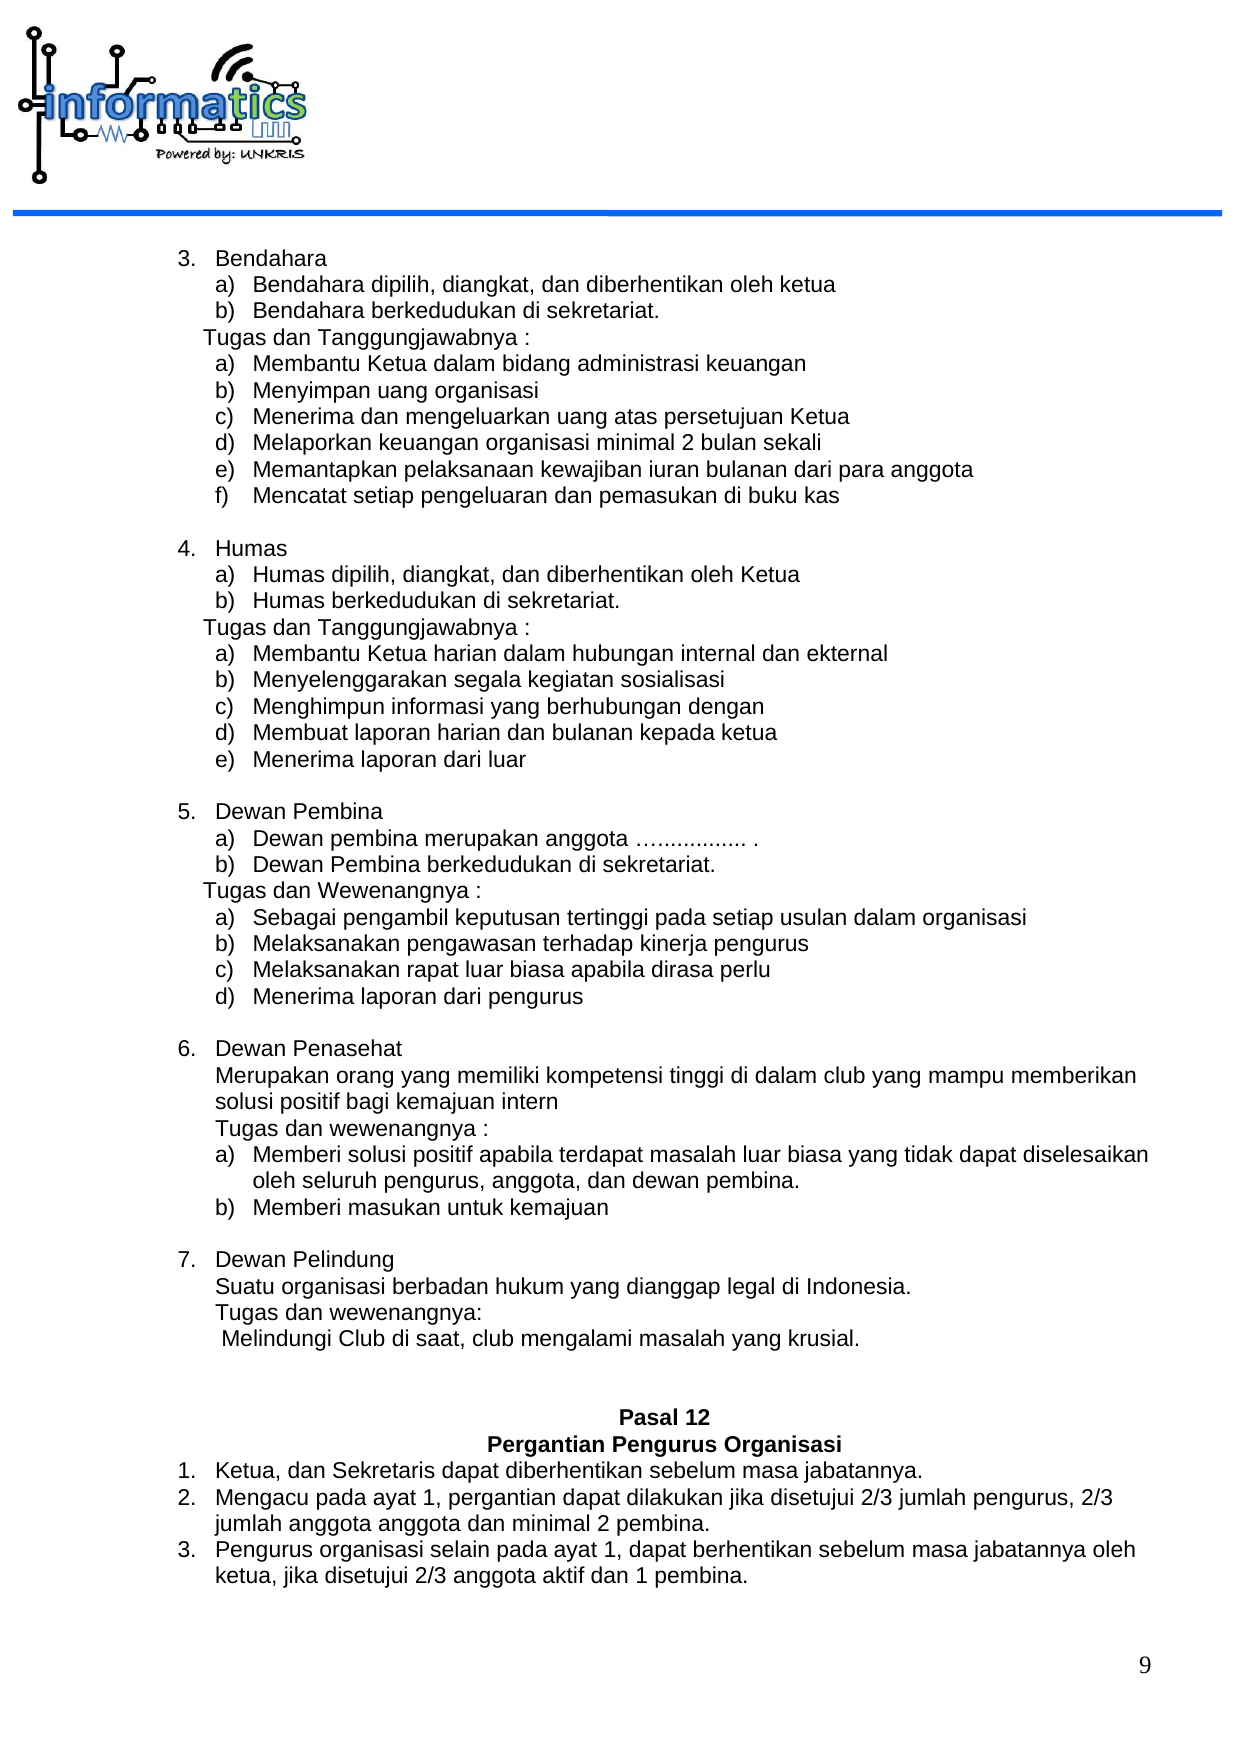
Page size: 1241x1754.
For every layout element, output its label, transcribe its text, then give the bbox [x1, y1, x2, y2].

list Dewan Pembina [177, 798, 1152, 824]
list Melaksanakan rapat luar biasa apabila dirasa perlu [215, 956, 1152, 983]
list Ketua, dan Sekretaris dapat diberhentikan sebelum masa jabatannya. [177, 1457, 1152, 1483]
list Sebagai pengambil keputusan tertinggi pada setiap usulan dalam organisasi [215, 904, 1152, 930]
list Menghimpun informasi yang berhubungan dengan [215, 693, 1152, 719]
list Memantapkan pelaksanaan kewajiban iuran bulanan dari para anggota [215, 456, 1152, 482]
list Membuat laporan harian dan bulanan kepada ketua [215, 719, 1152, 746]
list Humas [177, 535, 1152, 561]
list Melaksanakan pengawasan terhadap kinerja pengurus [215, 930, 1152, 956]
list Menyelenggarakan segala kegiatan sosialisasi [215, 666, 1152, 693]
text Melindungi Club di saat, club mengalami masalah yang krusial. [215, 1325, 1152, 1352]
list Membantu Ketua dalam bidang administrasi keuangan [215, 350, 1152, 377]
list Memberi solusi positif apabila terdapat masalah luar biasa yang tidak dapat diselesaikan oleh seluruh pengurus, anggota, dan dewan pembina. [215, 1141, 1152, 1193]
list Humas dipilih, diangkat, dan diberhentikan oleh Ketua [215, 561, 1152, 587]
text Tugas dan Tanggungjawabnya : [177, 324, 1152, 350]
list Membantu Ketua harian dalam hubungan internal dan ekternal [215, 640, 1152, 666]
text Tugas dan Wewenangnya : [177, 877, 1152, 904]
list Pengurus organisasi selain pada ayat 1, dapat berhentikan sebelum masa jabatannya oleh ketua, jika disetujui 2/3 anggota aktif dan 1 pembina. [177, 1536, 1152, 1589]
list Dewan pembina merupakan anggota ….............. . [215, 824, 1152, 851]
list Bendahara berkedudukan di sekretariat. [215, 297, 1152, 324]
text Pasal 12 [177, 1404, 1152, 1431]
list Menerima laporan dari luar [215, 746, 1152, 772]
text Tugas dan Tanggungjawabnya : [177, 614, 1152, 640]
list Memberi masukan untuk kemajuan [215, 1193, 1152, 1220]
list Menyimpan uang organisasi [215, 377, 1152, 403]
list Menerima dan mengeluarkan uang atas persetujuan Ketua [215, 403, 1152, 429]
list Melaporkan keuangan organisasi minimal 2 bulan sekali [215, 429, 1152, 456]
text Merupakan orang yang memiliki kompetensi tinggi di dalam club yang mampu memberikan solusi positif bagi kemajuan intern [215, 1062, 1152, 1114]
list Bendahara dipilih, diangkat, dan diberhentikan oleh ketua [215, 271, 1152, 297]
list Dewan Penasehat [177, 1035, 1152, 1062]
list Dewan Pembina berkedudukan di sekretariat. [215, 851, 1152, 877]
list Humas berkedudukan di sekretariat. [215, 587, 1152, 614]
text Suatu organisasi berbadan hukum yang dianggap legal di Indonesia. [215, 1273, 1152, 1299]
text Tugas dan wewenangnya: [215, 1299, 1152, 1325]
list Dewan Pelindung [177, 1246, 1152, 1273]
picture [5, 25, 343, 186]
list Menerima laporan dari pengurus [215, 983, 1152, 1009]
list Bendahara [177, 245, 1152, 271]
text Pergantian Pengurus Organisasi [177, 1431, 1152, 1457]
text Tugas dan wewenangnya : [177, 1114, 1152, 1141]
list Mencatat setiap pengeluaran dan pemasukan di buku kas [215, 482, 1152, 508]
list Mengacu pada ayat 1, pergantian dapat dilakukan jika disetujui 2/3 jumlah pengurus, 2/3 jumlah anggota anggota dan minimal 2 pembina. [177, 1483, 1152, 1536]
